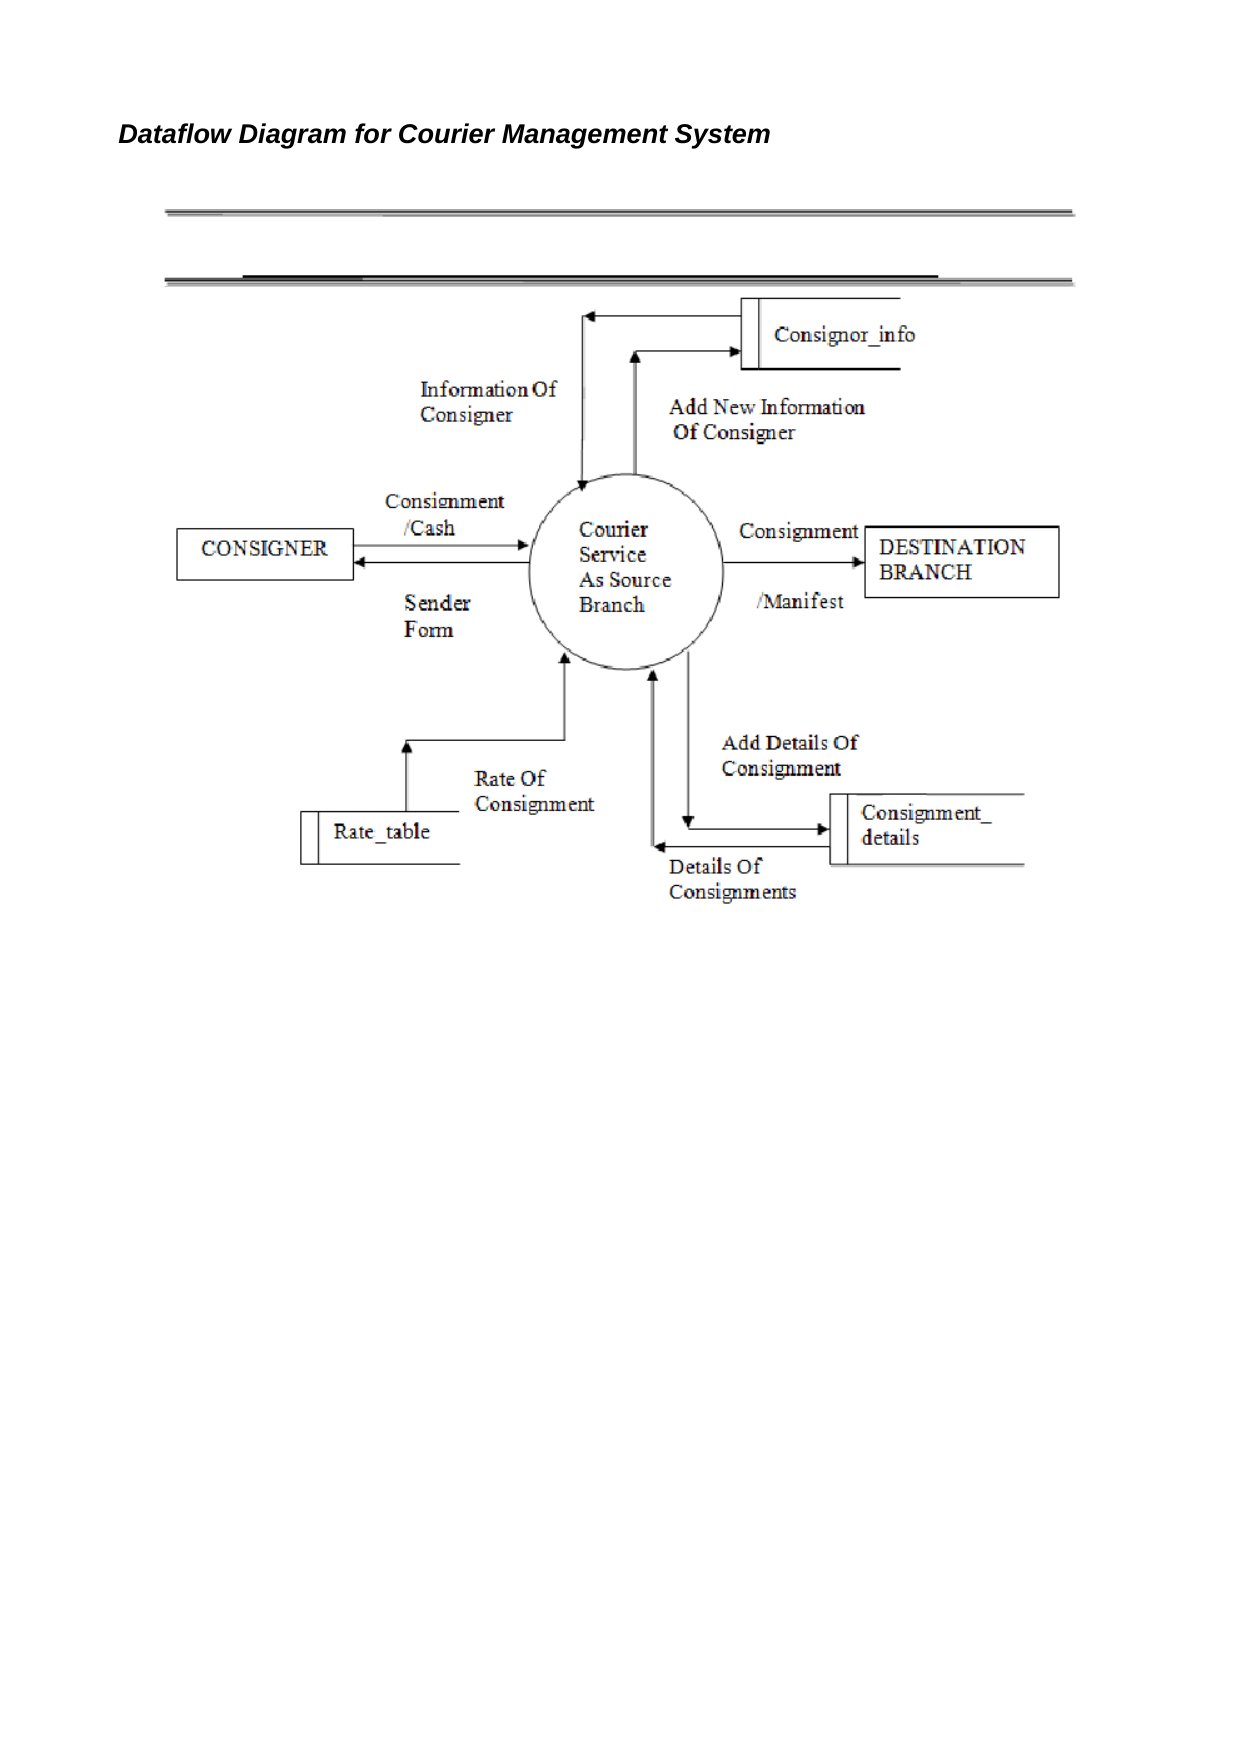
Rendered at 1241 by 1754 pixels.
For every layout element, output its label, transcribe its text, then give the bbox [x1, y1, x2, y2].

picture [164, 209, 1076, 910]
subtitle Dataflow Diagram for Courier Management System [118, 118, 1122, 149]
